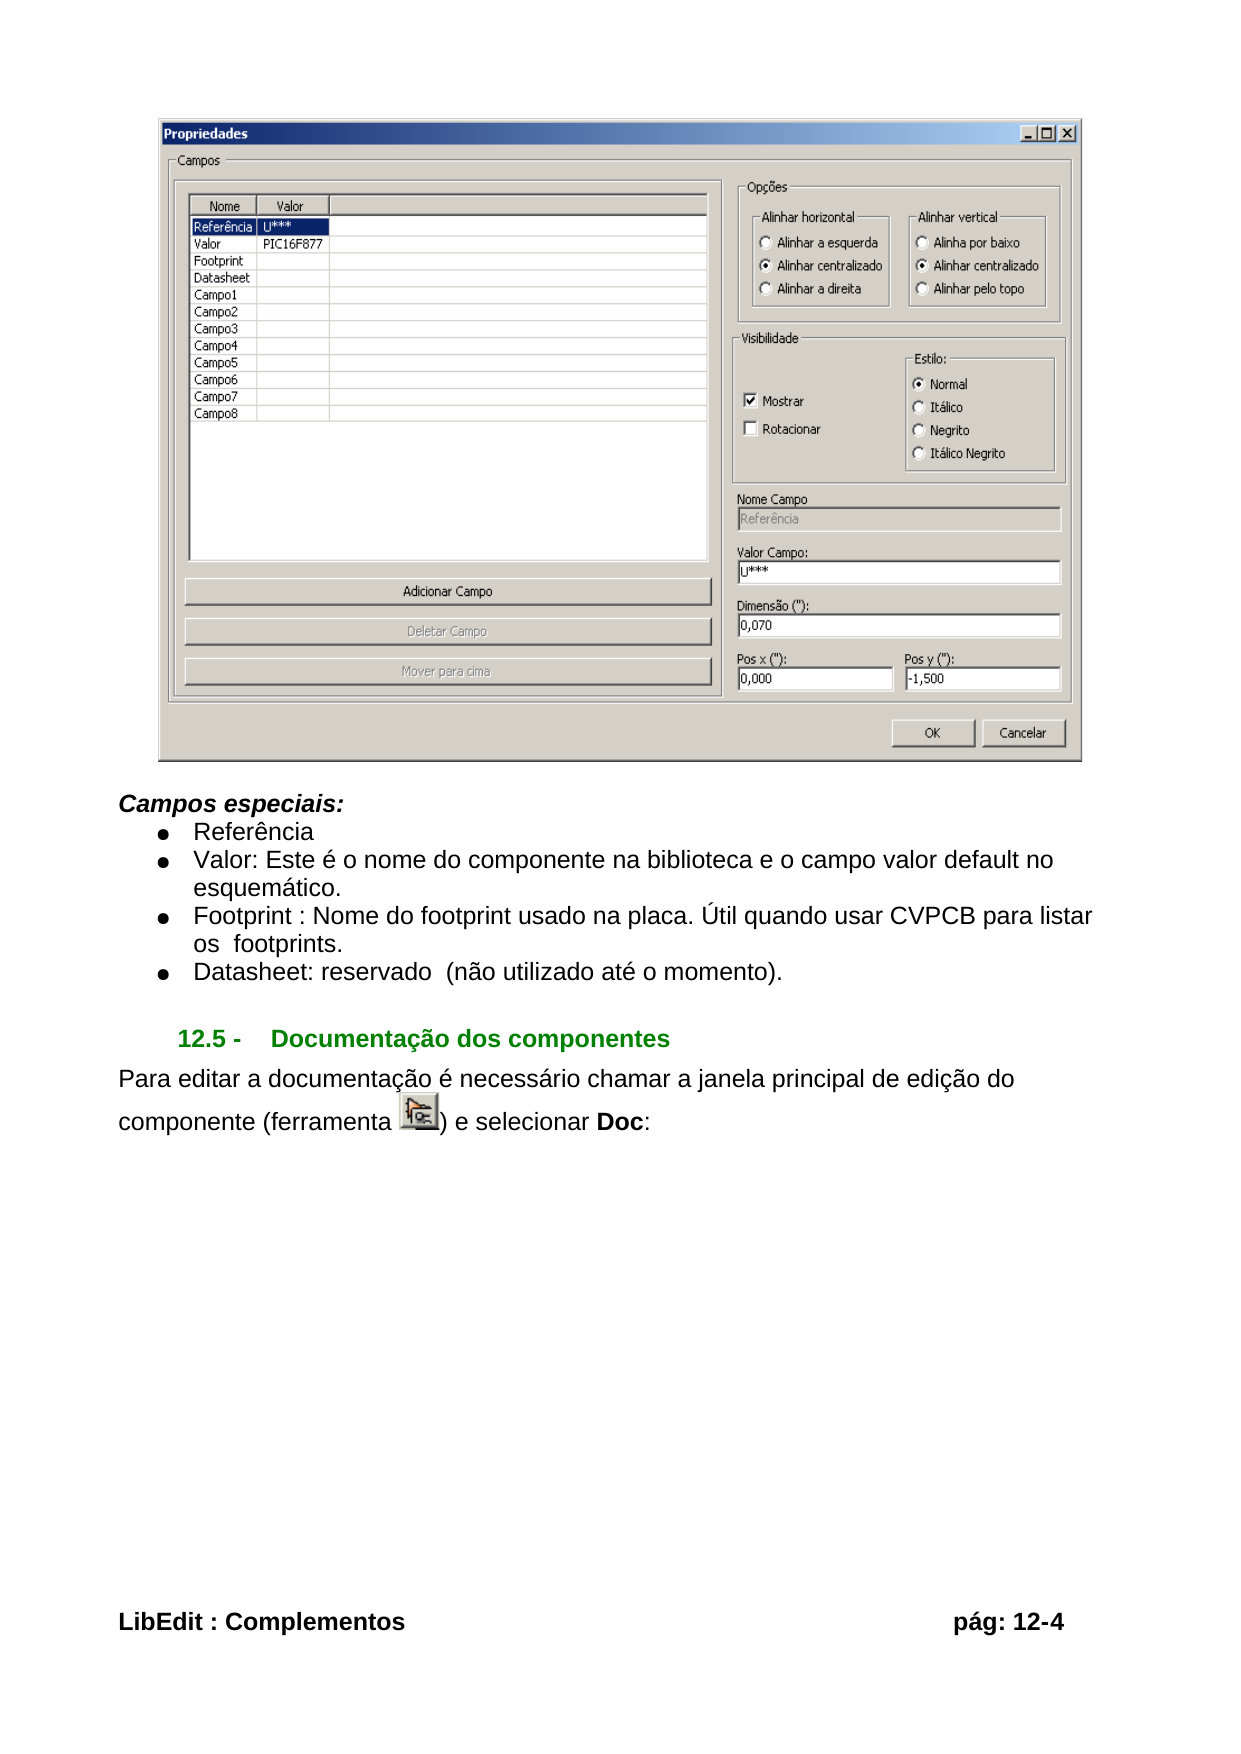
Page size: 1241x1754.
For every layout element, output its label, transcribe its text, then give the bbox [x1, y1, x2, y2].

text Para editar a documentação é necessário chamar a janela principal de edição do componente (ferramenta ) e selecionar Doc: [118, 1064, 1122, 1135]
picture [158, 118, 1083, 762]
list Datasheet: reservado (não utilizado até o momento). [156, 957, 1122, 985]
list Footprint : Nome do footprint usado na placa. Útil quando usar CVPCB para listar os footprints. [156, 901, 1122, 957]
list Referência [156, 818, 1122, 846]
text Campos especiais: [118, 790, 1122, 818]
picture [398, 1092, 440, 1130]
subtitle Documentação dos componentes [177, 1025, 1122, 1053]
list Valor: Este é o nome do componente na biblioteca e o campo valor default no esquemático. [156, 846, 1122, 901]
